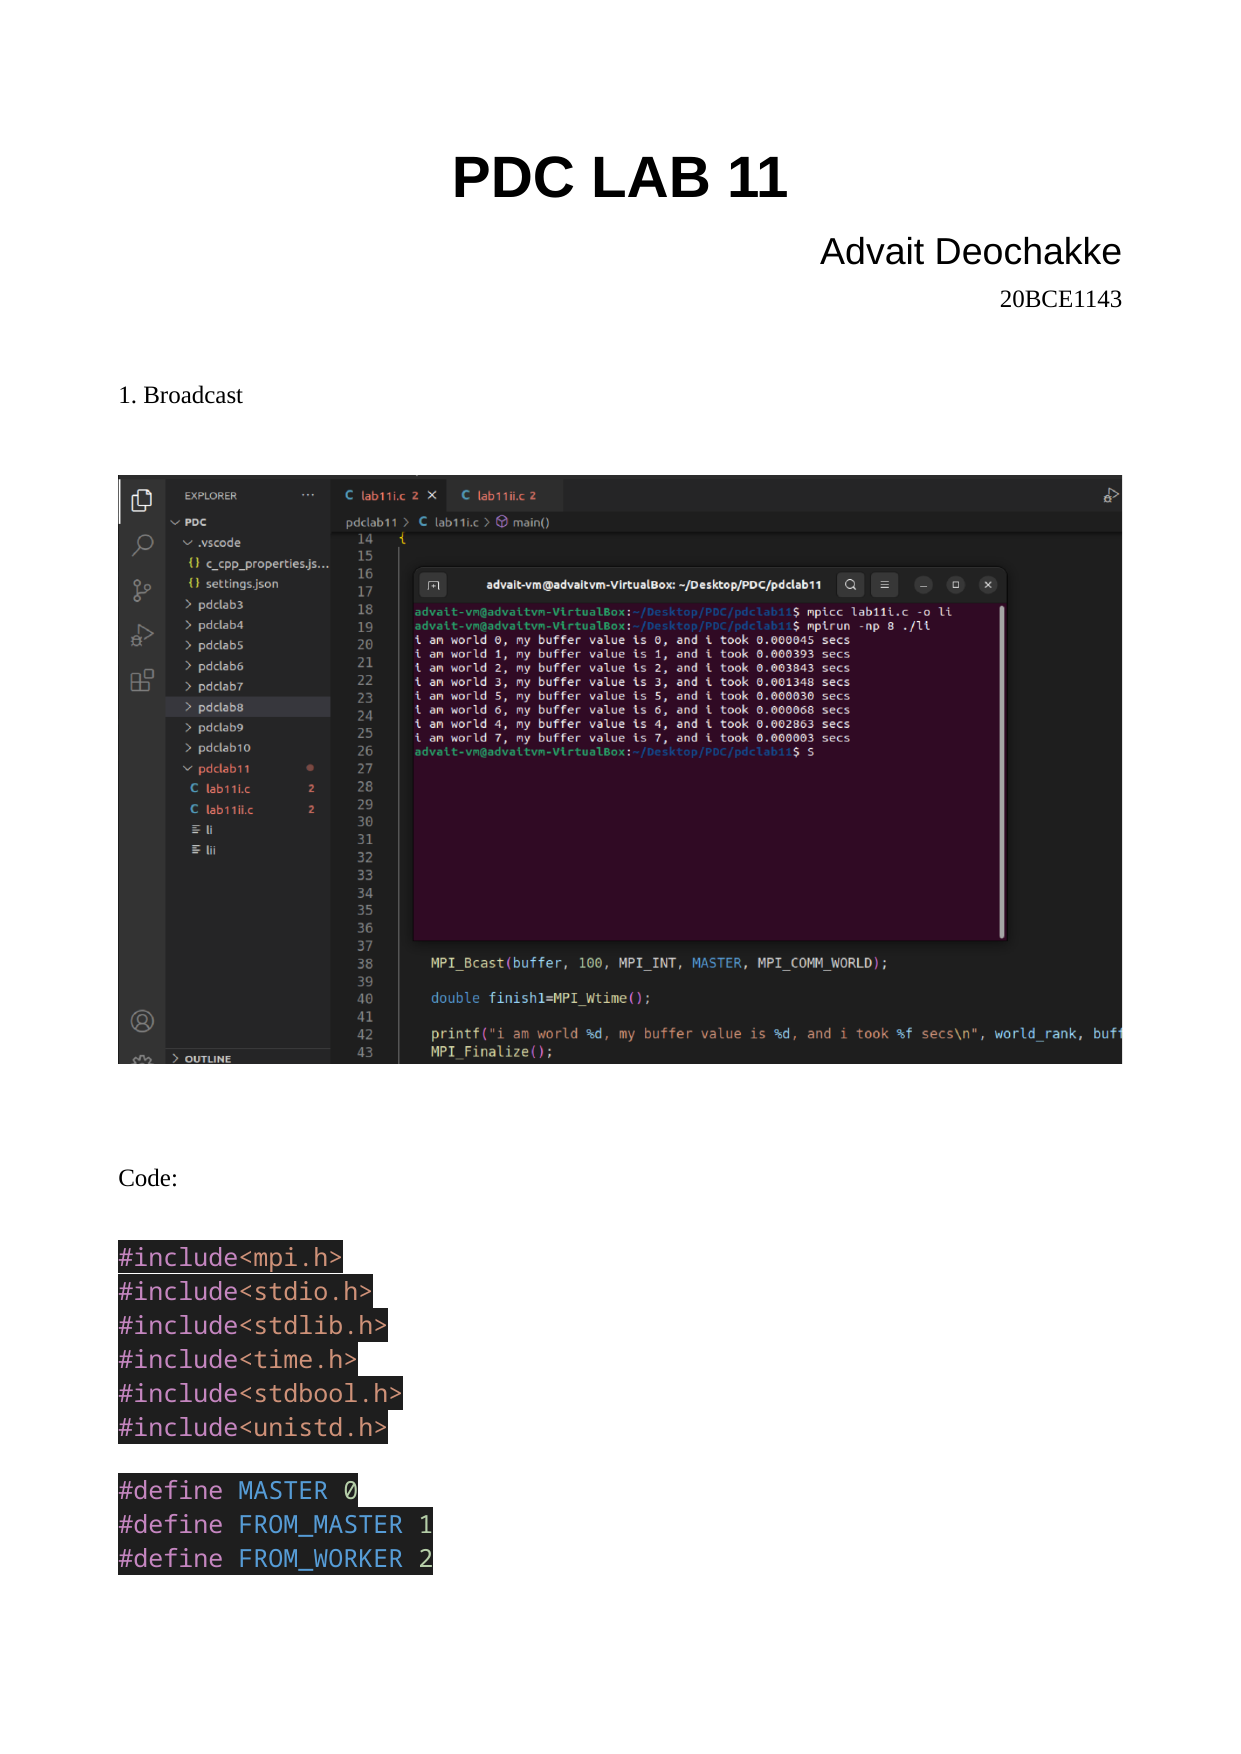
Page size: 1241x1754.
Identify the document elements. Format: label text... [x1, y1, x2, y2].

text #include<stdbool.h> [118, 1376, 1122, 1410]
text #include<stdio.h> [118, 1273, 1122, 1308]
picture [118, 475, 1123, 1064]
title PDC LAB 11 [118, 143, 1122, 210]
text #define MASTER 0 [118, 1473, 1122, 1507]
text #define FROM_WORKER 2 [118, 1541, 1122, 1575]
subtitle Advait Deochakke [118, 229, 1122, 272]
text Code: [118, 1163, 1122, 1192]
text 20BCE1143 [118, 284, 1122, 313]
text #include<mpi.h> [118, 1239, 1122, 1273]
text #include<unistd.h> [118, 1410, 1122, 1444]
text #define FROM_MASTER 1 [118, 1507, 1122, 1541]
text #include<time.h> [118, 1342, 1122, 1376]
text 1. Broadcast [118, 380, 1122, 408]
text #include<stdlib.h> [118, 1308, 1122, 1342]
